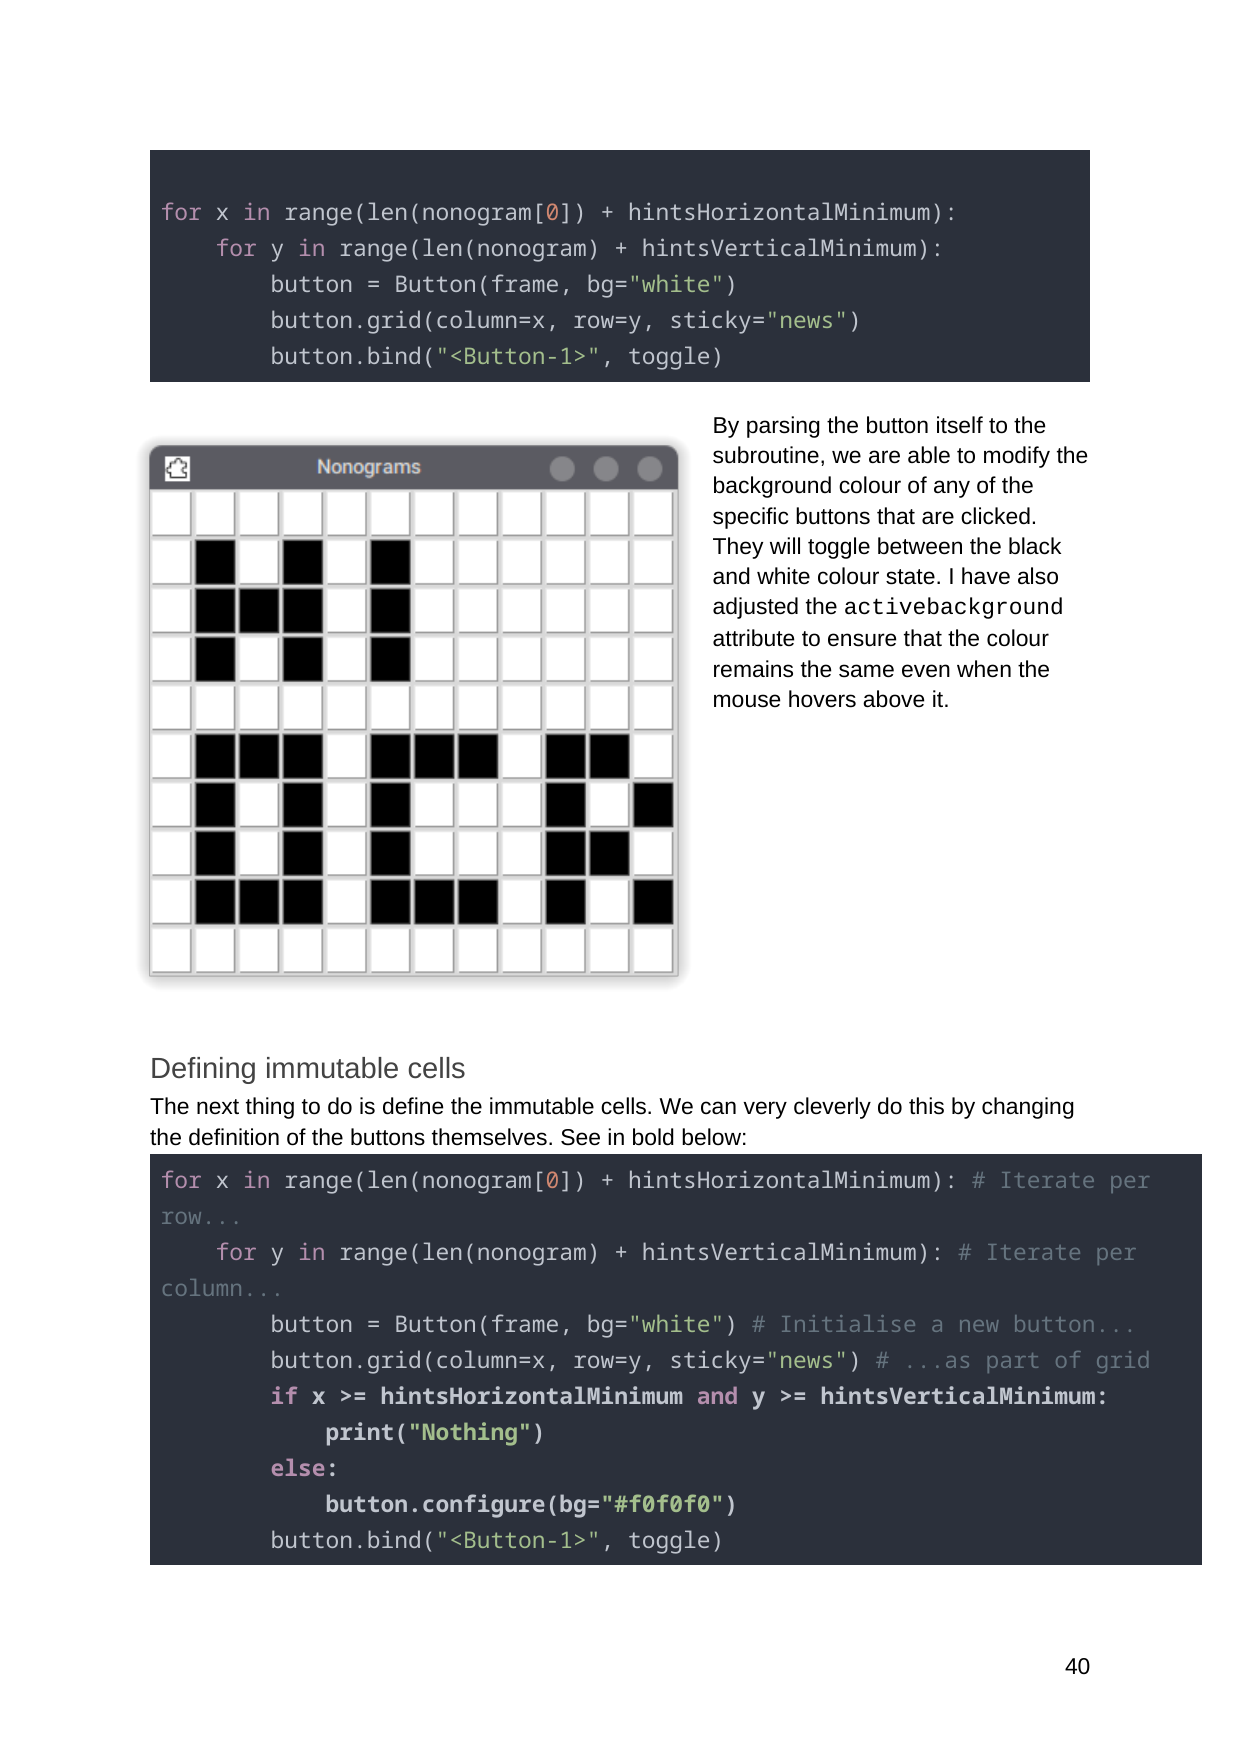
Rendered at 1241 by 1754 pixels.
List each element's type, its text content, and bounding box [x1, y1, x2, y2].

table_header for x in range(len(nonogram[0]) + hintsHorizontalMinimum): # Iterate per row... for y in range(len(nonogram) + hintsVerticalMinimum): # Iterate per column... button = Button(frame, bg="white") # Initialise a new button... button.grid(column=x, row=y, sticky="news") # ...as part of grid if x >= hintsHorizontalMinimum and y >= hintsVerticalMinimum: print("Nothing") else: button.configure(bg="#f0f0f0") button.bind("<Button-1>", toggle) [150, 1154, 1202, 1565]
picture [134, 430, 694, 992]
text The next thing to do is define the immutable cells. We can very cleverly do this by changing the definition of the buttons themselves. See in bold below: [150, 1093, 1090, 1150]
table_header for x in range(len(nonogram[0]) + hintsHorizontalMinimum): for y in range(len(nonogram) + hintsVerticalMinimum): button = Button(frame, bg="white") button.grid(column=x, row=y, sticky="news") button.bind("<Button-1>", toggle) [150, 150, 1090, 382]
subtitle Defining immutable cells [150, 1051, 1090, 1085]
text By parsing the button itself to the subroutine, we are able to modify the background colour of any of the specific buttons that are clicked. They will toggle between the black and white colour state. I have also adjusted the activebackground attribute to ensure that the colour remains the same even when the mouse hovers above it. [150, 412, 1090, 712]
